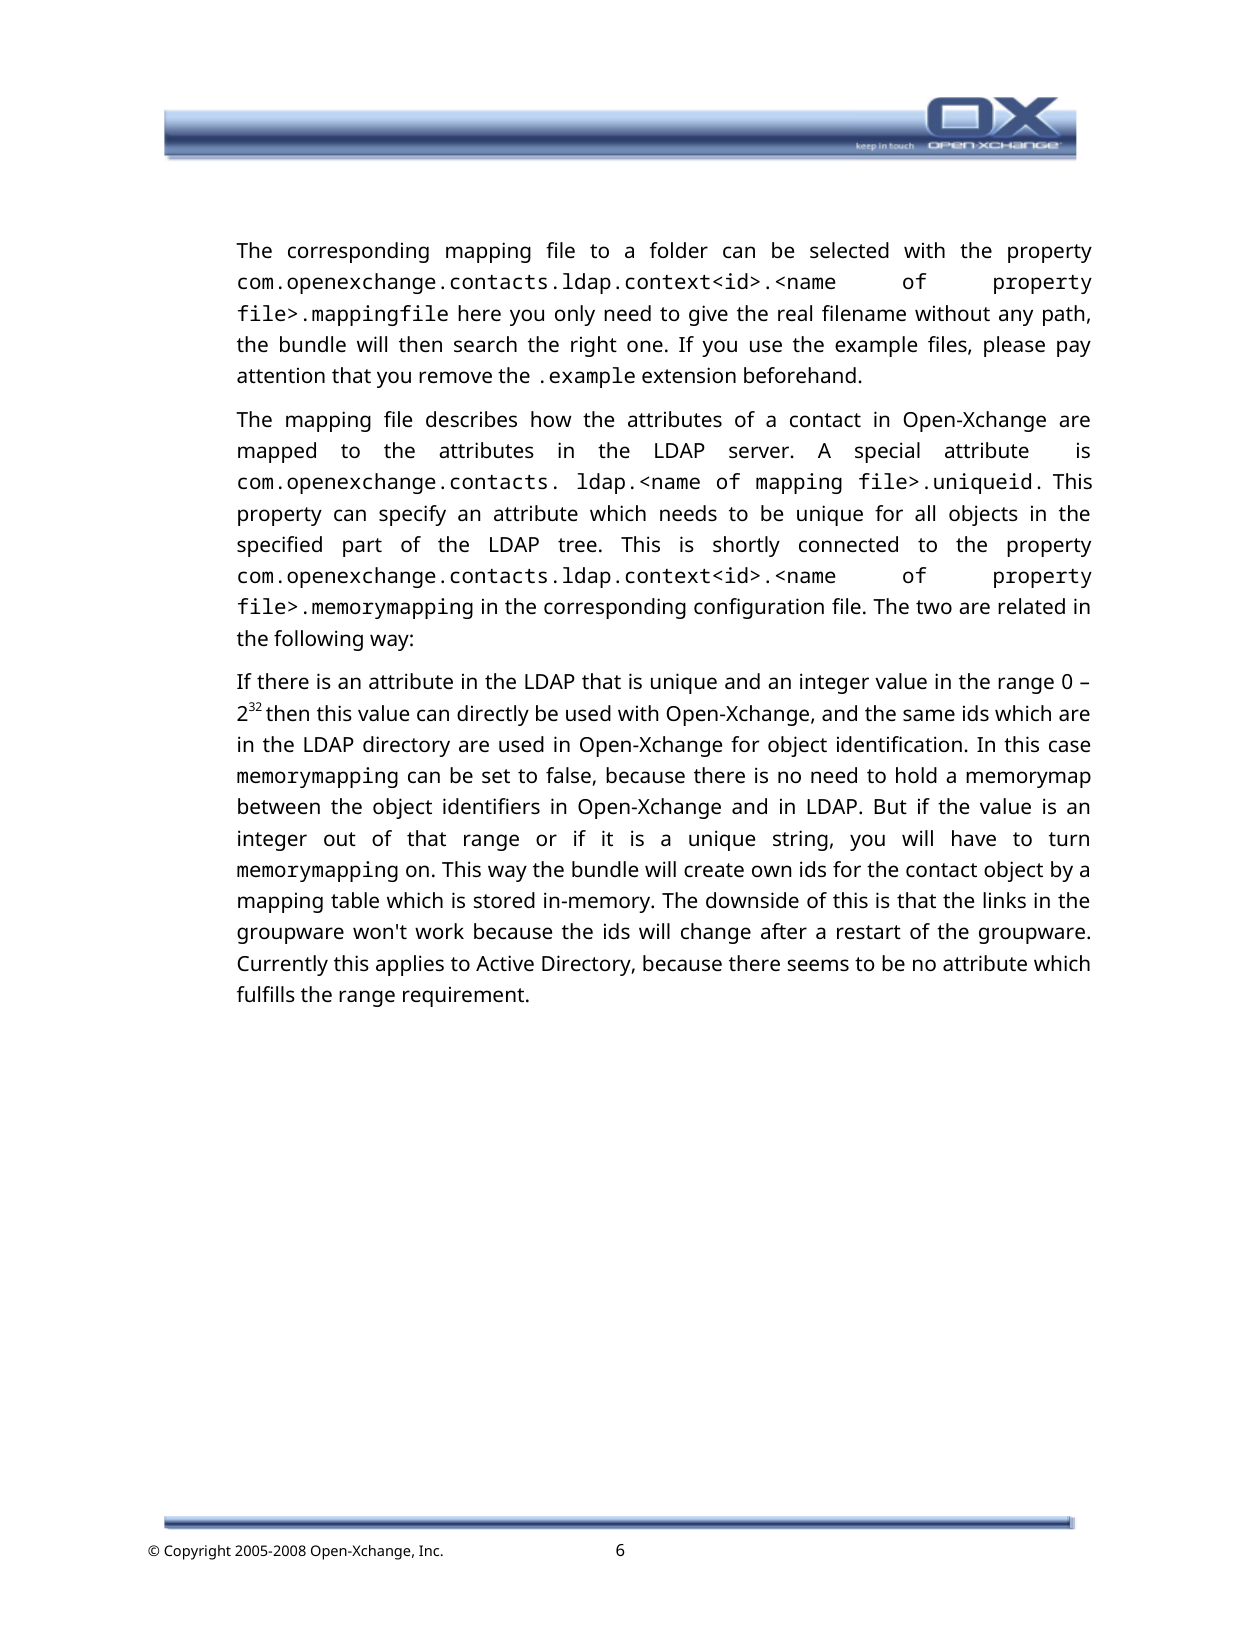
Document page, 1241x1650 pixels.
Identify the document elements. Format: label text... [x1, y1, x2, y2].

text The corresponding mapping file to a folder can be selected with the property com.openexchange.contacts.ldap.context<id>.<name of property file>.mappingfile here you only need to give the real filename without any path, the bundle will then search the right one. If you use the example files, please pay attention that you remove the .example extension beforehand. [236, 236, 1092, 390]
text The mapping file describes how the attributes of a contact in Open-Xchange are mapped to the attributes in the LDAP server. A special attribute is com.openexchange.contacts. ldap.<name of mapping file>.uniqueid. This property can specify an attribute which needs to be unique for all objects in the specified part of the LDAP tree. This is shortly connected to the property com.openexchange.contacts.ldap.context<id>.<name of property file>.memorymapping in the corresponding configuration file. The two are related in the following way: [236, 405, 1092, 652]
picture [164, 1516, 1077, 1530]
text If there is an attribute in the LDAP that is unique and an integer value in the range 0 – 232 then this value can directly be used with Open-Xchange, and the same ids which are in the LDAP directory are used in Open-Xchange for object identification. In this case memorymapping can be set to false, because there is no need to hold a memorymap between the object identifiers in Open-Xchange and in LDAP. But if the value is an integer out of that range or if it is a unique string, you will have to turn memorymapping on. This way the bundle will create own ids for the contact object by a mapping table which is stored in-memory. The downside of this is that the links in the groupware won't work because the ids will change after a restart of the groupware. Currently this applies to Active Directory, because there seems to be no attribute which fulfills the range requirement. [236, 667, 1092, 1008]
picture [164, 97, 1077, 163]
